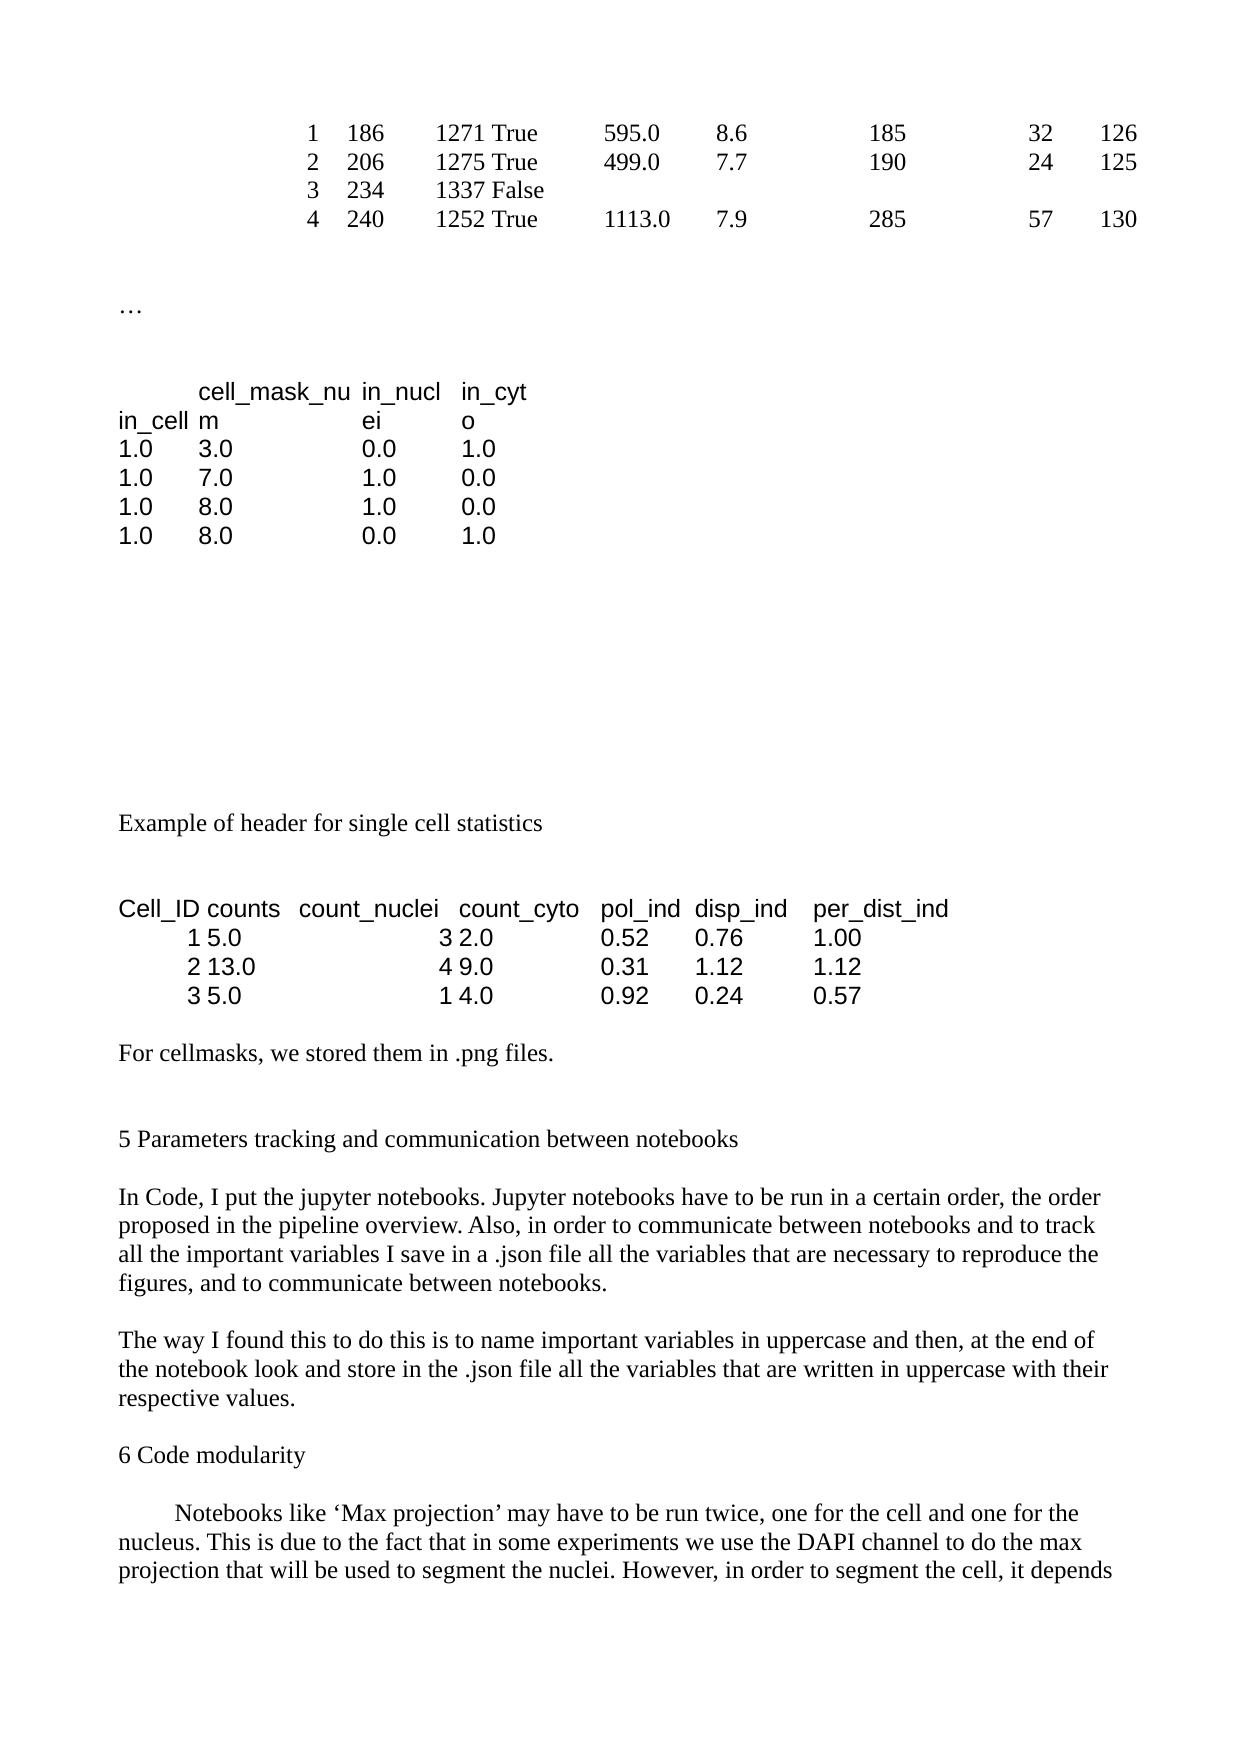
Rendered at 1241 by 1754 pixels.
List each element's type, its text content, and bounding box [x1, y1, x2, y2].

table_header count_cyto [455, 894, 597, 923]
table_cell 0.0 [359, 521, 458, 549]
table_cell 1.0 [115, 492, 195, 521]
table_cell 1.12 [810, 952, 963, 981]
table_cell 5.0 [204, 923, 296, 952]
table_cell 7.7 [713, 147, 866, 176]
table_cell 2 [124, 147, 322, 176]
table_cell 285 [866, 204, 1025, 233]
table_cell 4 [296, 952, 455, 981]
table_cell 499.0 [600, 147, 713, 176]
table_header in_cell [115, 377, 195, 434]
text Example of header for single cell statistics [118, 808, 1122, 837]
text 5 Parameters tracking and communication between notebooks [118, 1124, 1122, 1153]
table_cell [1025, 176, 1096, 204]
table_cell 0.92 [597, 981, 691, 1009]
table_cell False [488, 176, 600, 204]
table_header in_cyto [458, 377, 542, 434]
table_cell 1275 [387, 147, 488, 176]
table_cell 7.9 [713, 204, 866, 233]
table_cell 186 [322, 118, 387, 147]
table_header counts [204, 894, 296, 923]
table_header per_dist_ind [810, 894, 963, 923]
text … [118, 291, 1122, 319]
table_cell 126 [1096, 118, 1240, 147]
table_cell 0.24 [691, 981, 810, 1009]
table_cell 1 [115, 923, 204, 952]
table_cell 240 [322, 204, 387, 233]
table_cell 1.0 [458, 521, 542, 549]
table_cell 125 [1096, 147, 1240, 176]
text In Code, I put the jupyter notebooks. Jupyter notebooks have to be run in a certain order, the order proposed in the pipeline overview. Also, in order to communicate between notebooks and to track all the important variables I save in a .json file all the variables that are necessary to reproduce the figures, and to communicate between notebooks. [118, 1182, 1122, 1297]
table_header disp_ind [691, 894, 810, 923]
table_cell True [488, 118, 600, 147]
table_cell 2.0 [455, 923, 597, 952]
table_cell 1.0 [359, 492, 458, 521]
table_cell [1096, 176, 1240, 204]
table_cell 206 [322, 147, 387, 176]
table_cell 0.0 [458, 492, 542, 521]
table_cell 0.57 [810, 981, 963, 1009]
text 6 Code modularity [118, 1441, 1122, 1469]
table_cell 3 [296, 923, 455, 952]
table_cell 8.0 [195, 492, 358, 521]
table_cell 0.52 [597, 923, 691, 952]
table_cell 7.0 [195, 463, 358, 492]
table_cell 185 [866, 118, 1025, 147]
table_cell 24 [1025, 147, 1096, 176]
table_cell 1.0 [115, 434, 195, 463]
table_cell True [488, 147, 600, 176]
table_cell 0.0 [359, 434, 458, 463]
table_cell 2 [115, 952, 204, 981]
table_header pol_ind [597, 894, 691, 923]
table_cell 1.0 [359, 463, 458, 492]
table_cell [600, 176, 713, 204]
text For cellmasks, we stored them in .png files. [118, 1038, 1122, 1067]
table_cell 1 [124, 118, 322, 147]
table_cell True [488, 204, 600, 233]
table_cell 0.0 [458, 463, 542, 492]
text Notebooks like ‘Max projection’ may have to be run twice, one for the cell and one for the nucleus. This is due to the fact that in some experiments we use the DAPI channel to do the max projection that will be used to segment the nuclei. However, in order to segment the cell, it depends [118, 1498, 1122, 1584]
table_cell 8.6 [713, 118, 866, 147]
table_cell 595.0 [600, 118, 713, 147]
table_cell 9.0 [455, 952, 597, 981]
table_cell 1337 [387, 176, 488, 204]
table_cell 0.31 [597, 952, 691, 981]
table_cell 190 [866, 147, 1025, 176]
table_header in_nuclei [359, 377, 458, 434]
table_cell 1.0 [115, 463, 195, 492]
table_cell 1271 [387, 118, 488, 147]
table_cell 4.0 [455, 981, 597, 1009]
table_header count_nuclei [296, 894, 455, 923]
table_cell 1.0 [115, 521, 195, 549]
table_cell 130 [1096, 204, 1240, 233]
table_header Cell_ID [115, 894, 204, 923]
table_cell 32 [1025, 118, 1096, 147]
table_cell 1.0 [458, 434, 542, 463]
table_cell 3 [124, 176, 322, 204]
table_cell [866, 176, 1025, 204]
table_cell 1.12 [691, 952, 810, 981]
table_cell 1.00 [810, 923, 963, 952]
table_cell 0.76 [691, 923, 810, 952]
table_cell 3.0 [195, 434, 358, 463]
table_cell 234 [322, 176, 387, 204]
table_cell [713, 176, 866, 204]
table_cell 13.0 [204, 952, 296, 981]
table_cell 1113.0 [600, 204, 713, 233]
table_cell 5.0 [204, 981, 296, 1009]
text The way I found this to do this is to name important variables in uppercase and then, at the end of the notebook look and store in the .json file all the variables that are written in uppercase with their respective values. [118, 1326, 1122, 1412]
table_cell 4 [124, 204, 322, 233]
table_cell 3 [115, 981, 204, 1009]
table_cell 8.0 [195, 521, 358, 549]
table_cell 1252 [387, 204, 488, 233]
table_header cell_mask_num [195, 377, 358, 434]
table_cell 57 [1025, 204, 1096, 233]
table_cell 1 [296, 981, 455, 1009]
